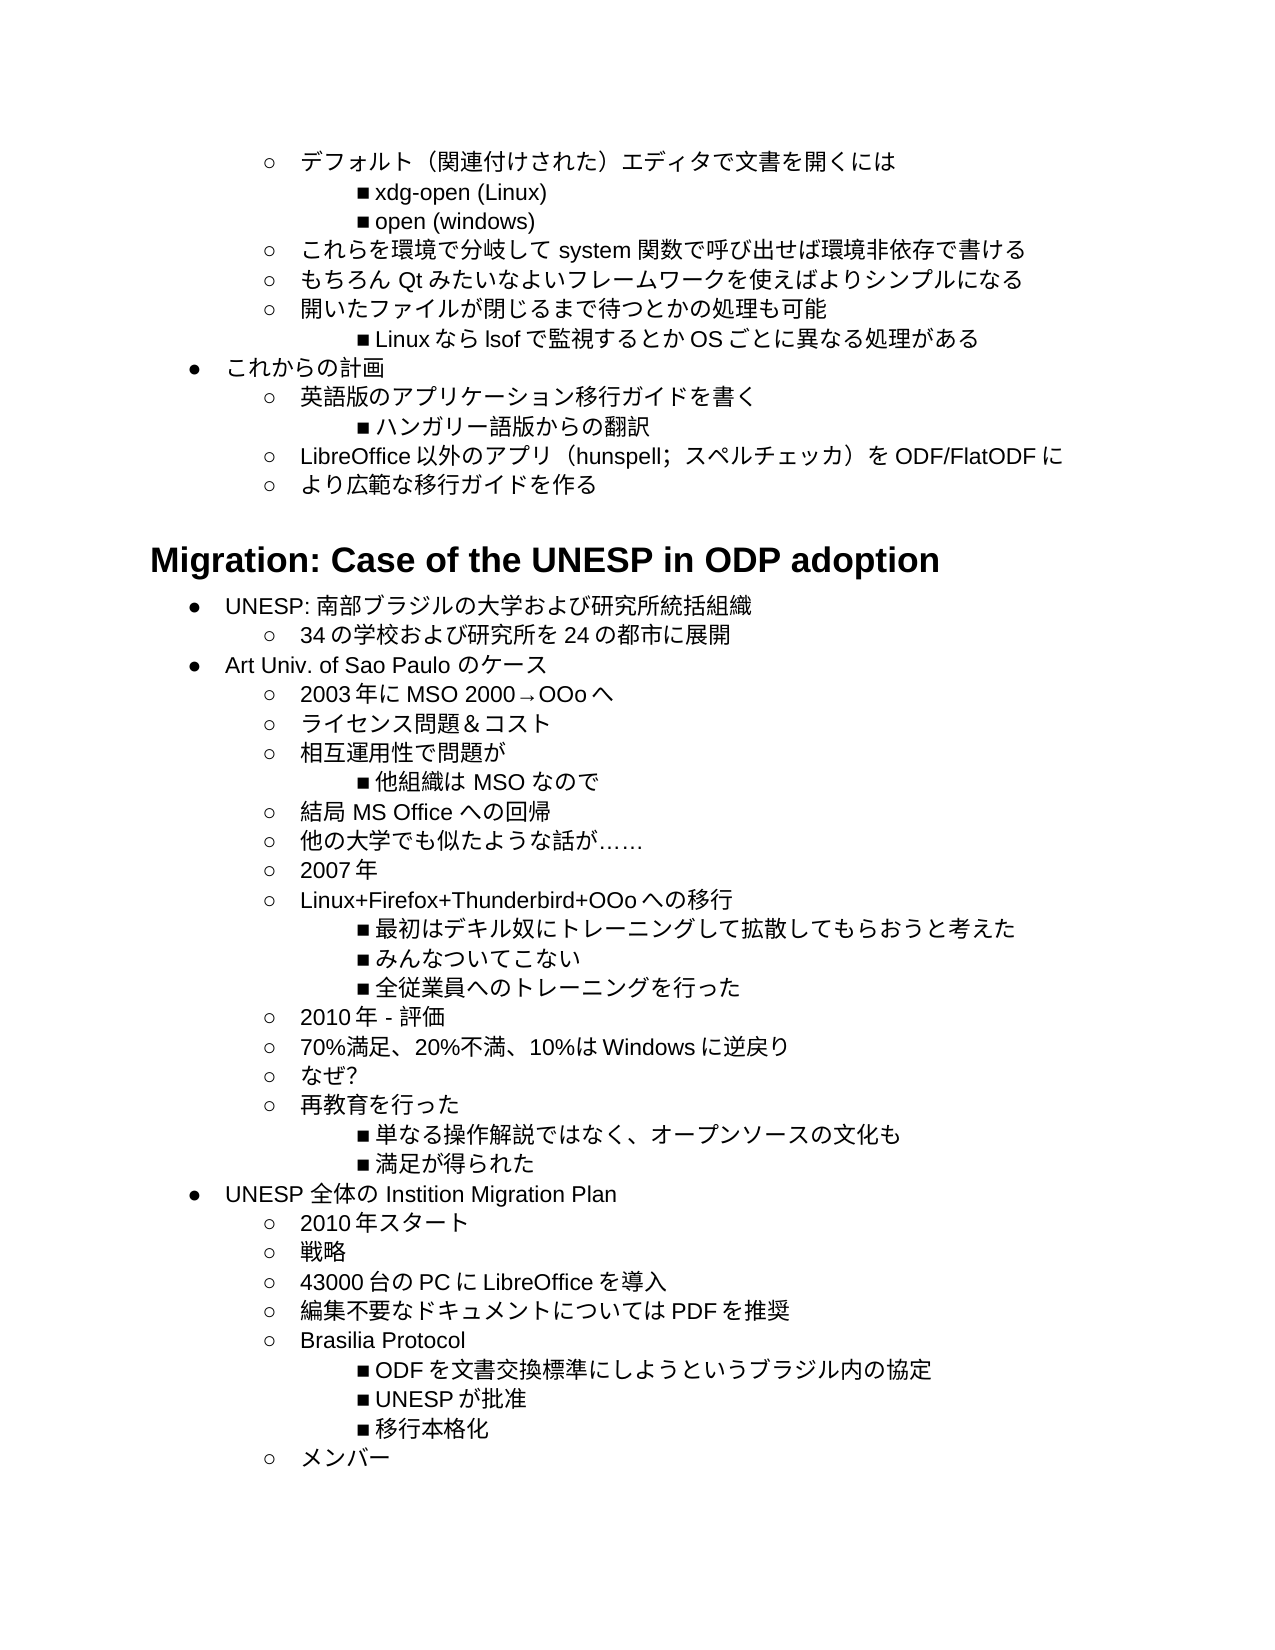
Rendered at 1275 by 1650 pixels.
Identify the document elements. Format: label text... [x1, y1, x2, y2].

list 移行本格化 [356, 1416, 1125, 1442]
list 70%満足、20%不満、10%はWindowsに逆戻り [262, 1034, 1125, 1060]
list なぜ？ [262, 1064, 1125, 1089]
list 戦略 [262, 1240, 1125, 1266]
list xdg-open (Linux) [356, 179, 1125, 205]
list ODFを文書交換標準にしようというブラジル内の協定 [356, 1358, 1125, 1383]
list open (windows) [356, 209, 1125, 234]
list 編集不要なドキュメントについてはPDFを推奨 [262, 1299, 1125, 1324]
list 英語版のアプリケーション移行ガイドを書く [262, 385, 1125, 411]
list 2003年にMSO 2000→OOoへ [262, 682, 1125, 708]
list メンバー [262, 1446, 1125, 1471]
list Art Univ. of Sao Paulo のケース [187, 653, 1125, 678]
list 再教育を行った [262, 1093, 1125, 1119]
list 単なる操作解説ではなく、オープンソースの文化も [356, 1123, 1125, 1148]
list 最初はデキル奴にトレーニングして拡散してもらおうと考えた [356, 917, 1125, 943]
list 2010年 - 評価 [262, 1005, 1125, 1031]
list 相互運用性で問題が [262, 741, 1125, 766]
list もちろん Qt みたいなよいフレームワークを使えばよりシンプルになる [262, 267, 1125, 293]
list ライセンス問題＆コスト [262, 711, 1125, 737]
list デフォルト（関連付けされた）エディタで文書を開くには [262, 150, 1125, 176]
list 43000台のPCにLibreOfficeを導入 [262, 1269, 1125, 1295]
list Linuxならlsofで監視するとかOSごとに異なる処理がある [356, 326, 1125, 352]
list UNESP 全体の Instition Migration Plan [187, 1181, 1125, 1207]
list より広範な移行ガイドを作る [262, 473, 1125, 499]
list これからの計画 [187, 356, 1125, 381]
list 他の大学でも似たような話が…… [262, 829, 1125, 854]
list みんなついてこない [356, 946, 1125, 972]
list 全従業員へのトレーニングを行った [356, 976, 1125, 1001]
list 満足が得られた [356, 1152, 1125, 1178]
list 2007年 [262, 858, 1125, 884]
list 開いたファイルが閉じるまで待つとかの処理も可能 [262, 297, 1125, 322]
list 他組織は MSO なので [356, 770, 1125, 796]
list これらを環境で分岐して system 関数で呼び出せば環境非依存で書ける [262, 238, 1125, 264]
list LibreOffice以外のアプリ（hunspell；スペルチェッカ）をODF/FlatODFに [262, 444, 1125, 469]
list Brasilia Protocol [262, 1328, 1125, 1354]
list 結局 MS Office への回帰 [262, 799, 1125, 825]
list UNESPが批准 [356, 1387, 1125, 1413]
list ハンガリー語版からの翻訳 [356, 414, 1125, 440]
list 2010年スタート [262, 1211, 1125, 1236]
list 34の学校および研究所を24の都市に展開 [262, 623, 1125, 649]
list UNESP: 南部ブラジルの大学および研究所統括組織 [187, 594, 1125, 619]
list Linux+Firefox+Thunderbird+OOoへの移行 [262, 888, 1125, 913]
subtitle Migration: Case of the UNESP in ODP adoption [150, 540, 1125, 579]
